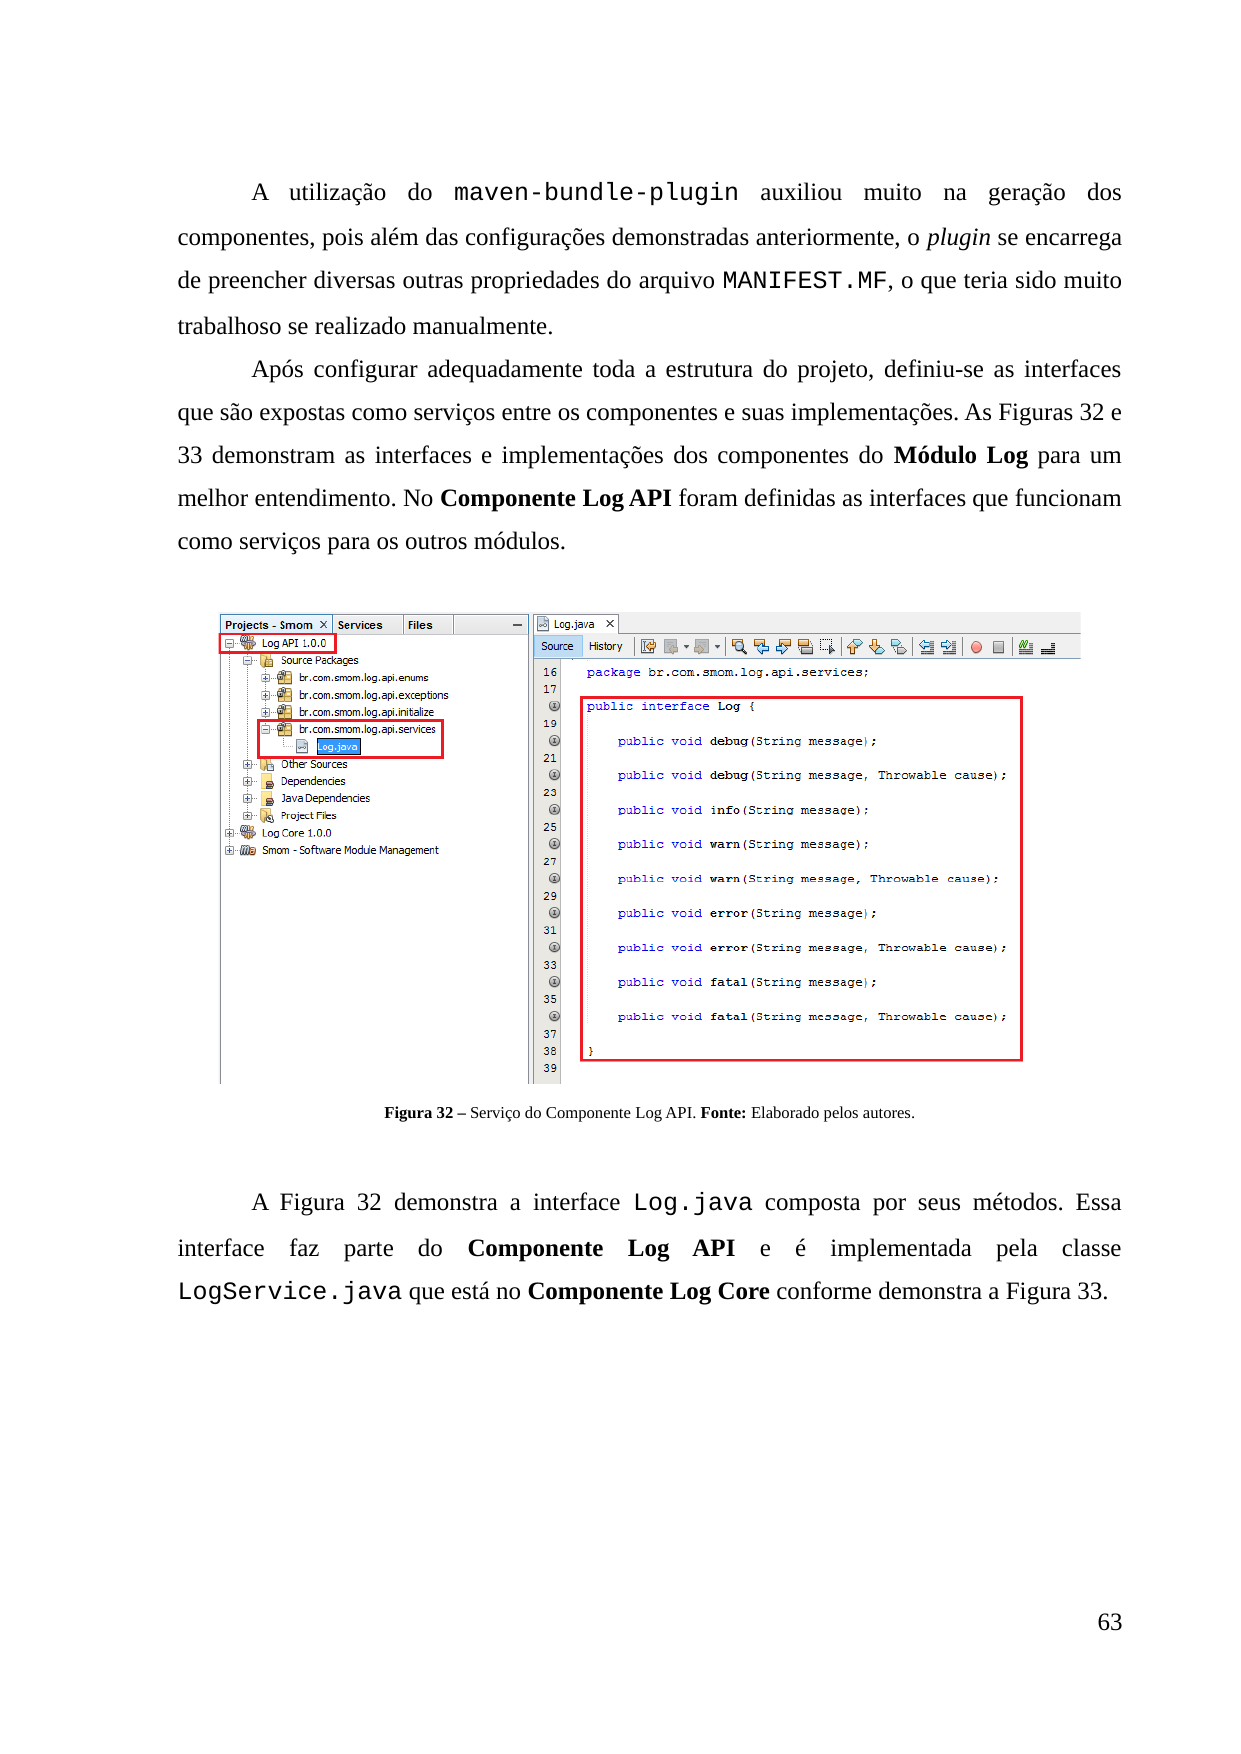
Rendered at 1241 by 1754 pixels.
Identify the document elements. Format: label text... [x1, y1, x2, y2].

picture [218, 612, 1081, 1084]
text Figura 32 – Serviço do Componente Log API. Fonte: Elaborado pelos autores. [178, 1103, 1121, 1122]
text A utilização do maven-bundle-plugin auxiliou muito na geração dos componentes, pois além das configurações demonstradas anteriormente, o plugin se encarrega de preencher diversas outras propriedades do arquivo MANIFEST.MF, o que teria sido muito trabalhoso se realizado manualmente. [177, 177, 1122, 339]
text A Figura 32 demonstra a interface Log.java composta por seus métodos. Essa interface faz parte do Componente Log API e é implementada pela classe LogService.java que está no Componente Log Core conforme demonstra a Figura 33. [177, 1187, 1122, 1307]
text Após configurar adequadamente toda a estrutura do projeto, definiu-se as interfaces que são expostas como serviços entre os componentes e suas implementações. As Figuras 32 e 33 demonstram as interfaces e implementações dos componentes do Módulo Log para um melhor entendimento. No Componente Log API foram definidas as interfaces que funcionam como serviços para os outros módulos. [177, 354, 1122, 555]
